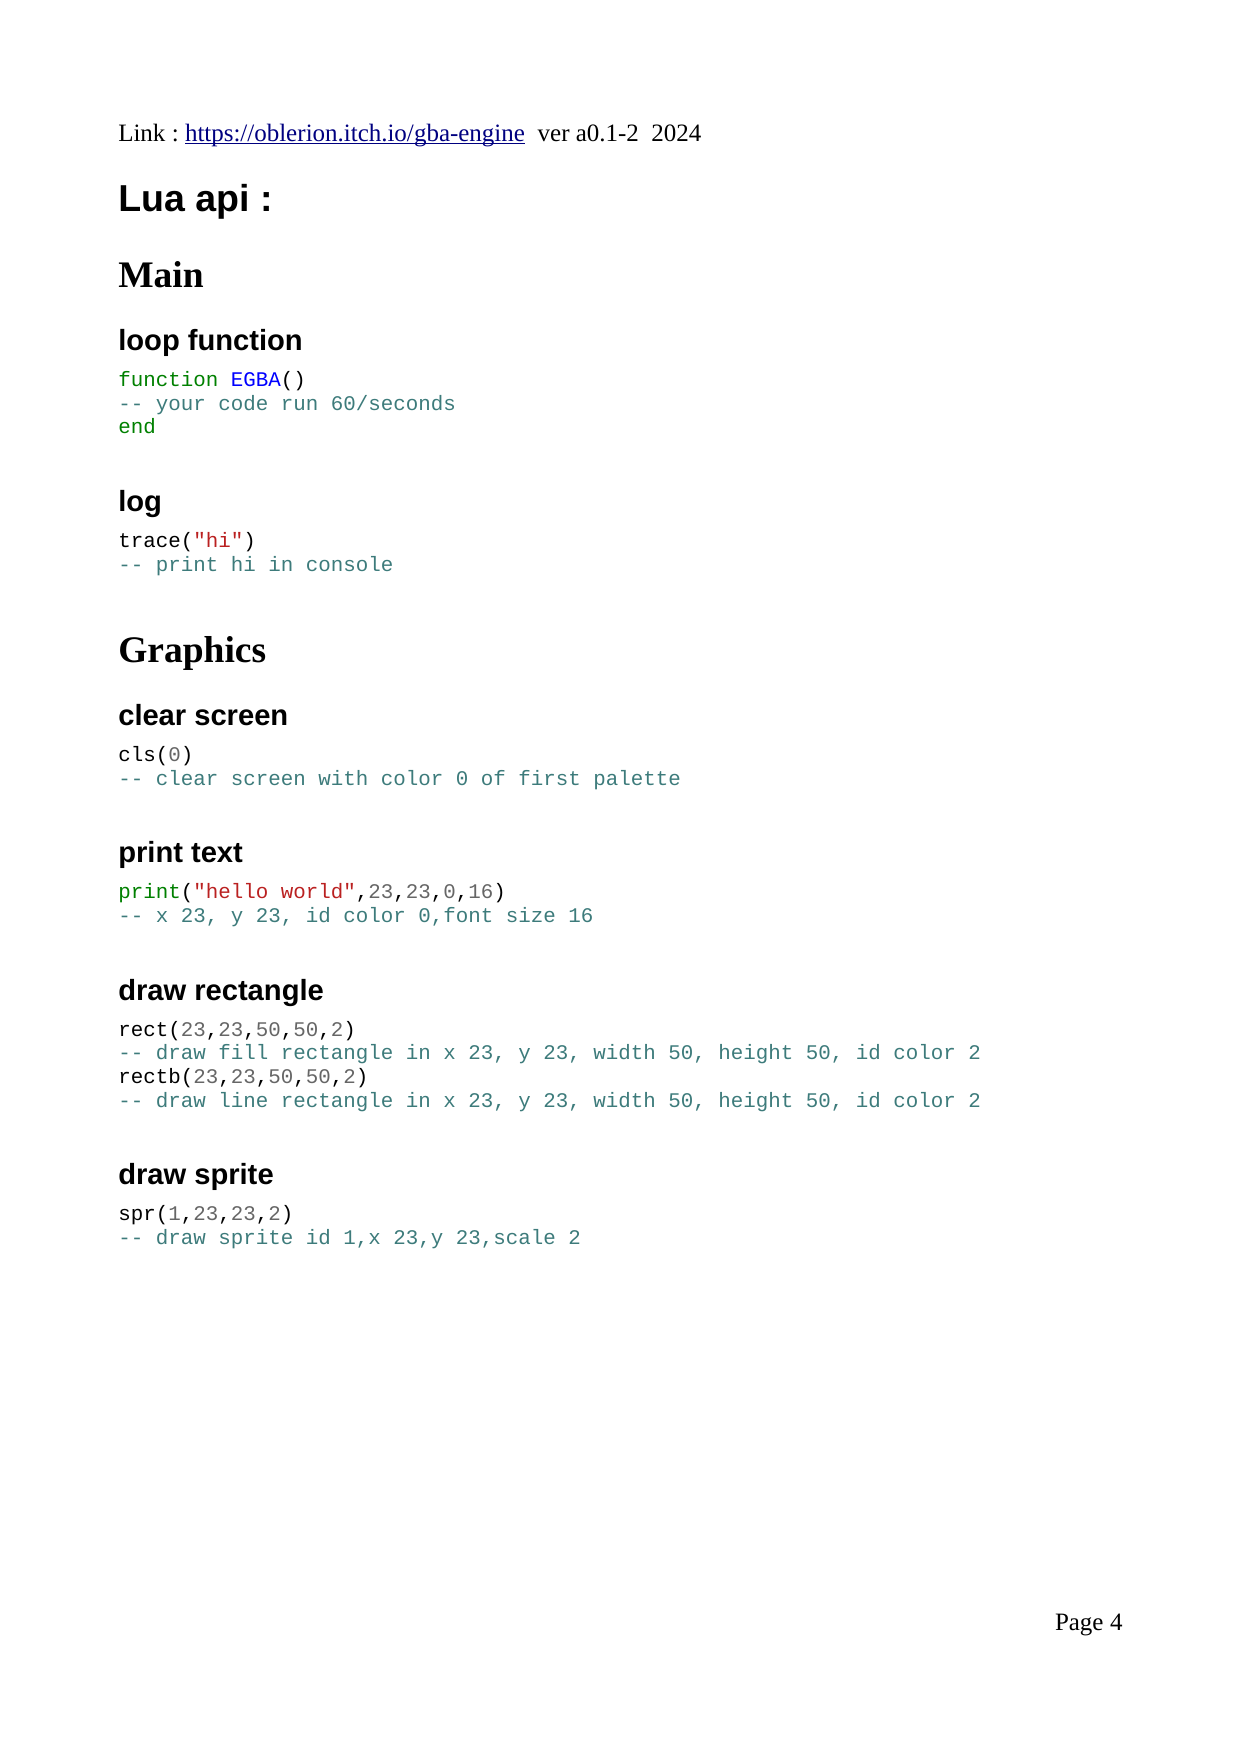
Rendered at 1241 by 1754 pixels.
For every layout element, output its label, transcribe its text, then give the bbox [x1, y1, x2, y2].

text -- draw line rectangle in x 23, y 23, width 50, height 50, id color 2 [118, 1090, 1122, 1113]
text function EGBA() [118, 369, 1122, 393]
text -- your code run 60/seconds [118, 393, 1122, 416]
text -- draw fill rectangle in x 23, y 23, width 50, height 50, id color 2 [118, 1042, 1122, 1066]
subtitle print text [118, 835, 1122, 869]
subtitle Main [118, 253, 1122, 296]
subtitle draw sprite [118, 1157, 1122, 1191]
text -- clear screen with color 0 of first palette [118, 768, 1122, 791]
text cls(0) [118, 744, 1122, 768]
text -- draw sprite id 1,x 23,y 23,scale 2 [118, 1227, 1122, 1251]
subtitle Graphics [118, 628, 1122, 671]
text trace("hi") [118, 530, 1122, 554]
subtitle draw rectangle [118, 973, 1122, 1006]
subtitle log [118, 484, 1122, 518]
text print("hello world",23,23,0,16) [118, 881, 1122, 905]
subtitle clear screen [118, 698, 1122, 731]
text end [118, 416, 1122, 440]
text rectb(23,23,50,50,2) [118, 1066, 1122, 1090]
text spr(1,23,23,2) [118, 1203, 1122, 1227]
text rect(23,23,50,50,2) [118, 1019, 1122, 1042]
subtitle loop function [118, 323, 1122, 357]
subtitle Lua api : [118, 176, 1122, 219]
text -- print hi in console [118, 554, 1122, 577]
text -- x 23, y 23, id color 0,font size 16 [118, 905, 1122, 929]
